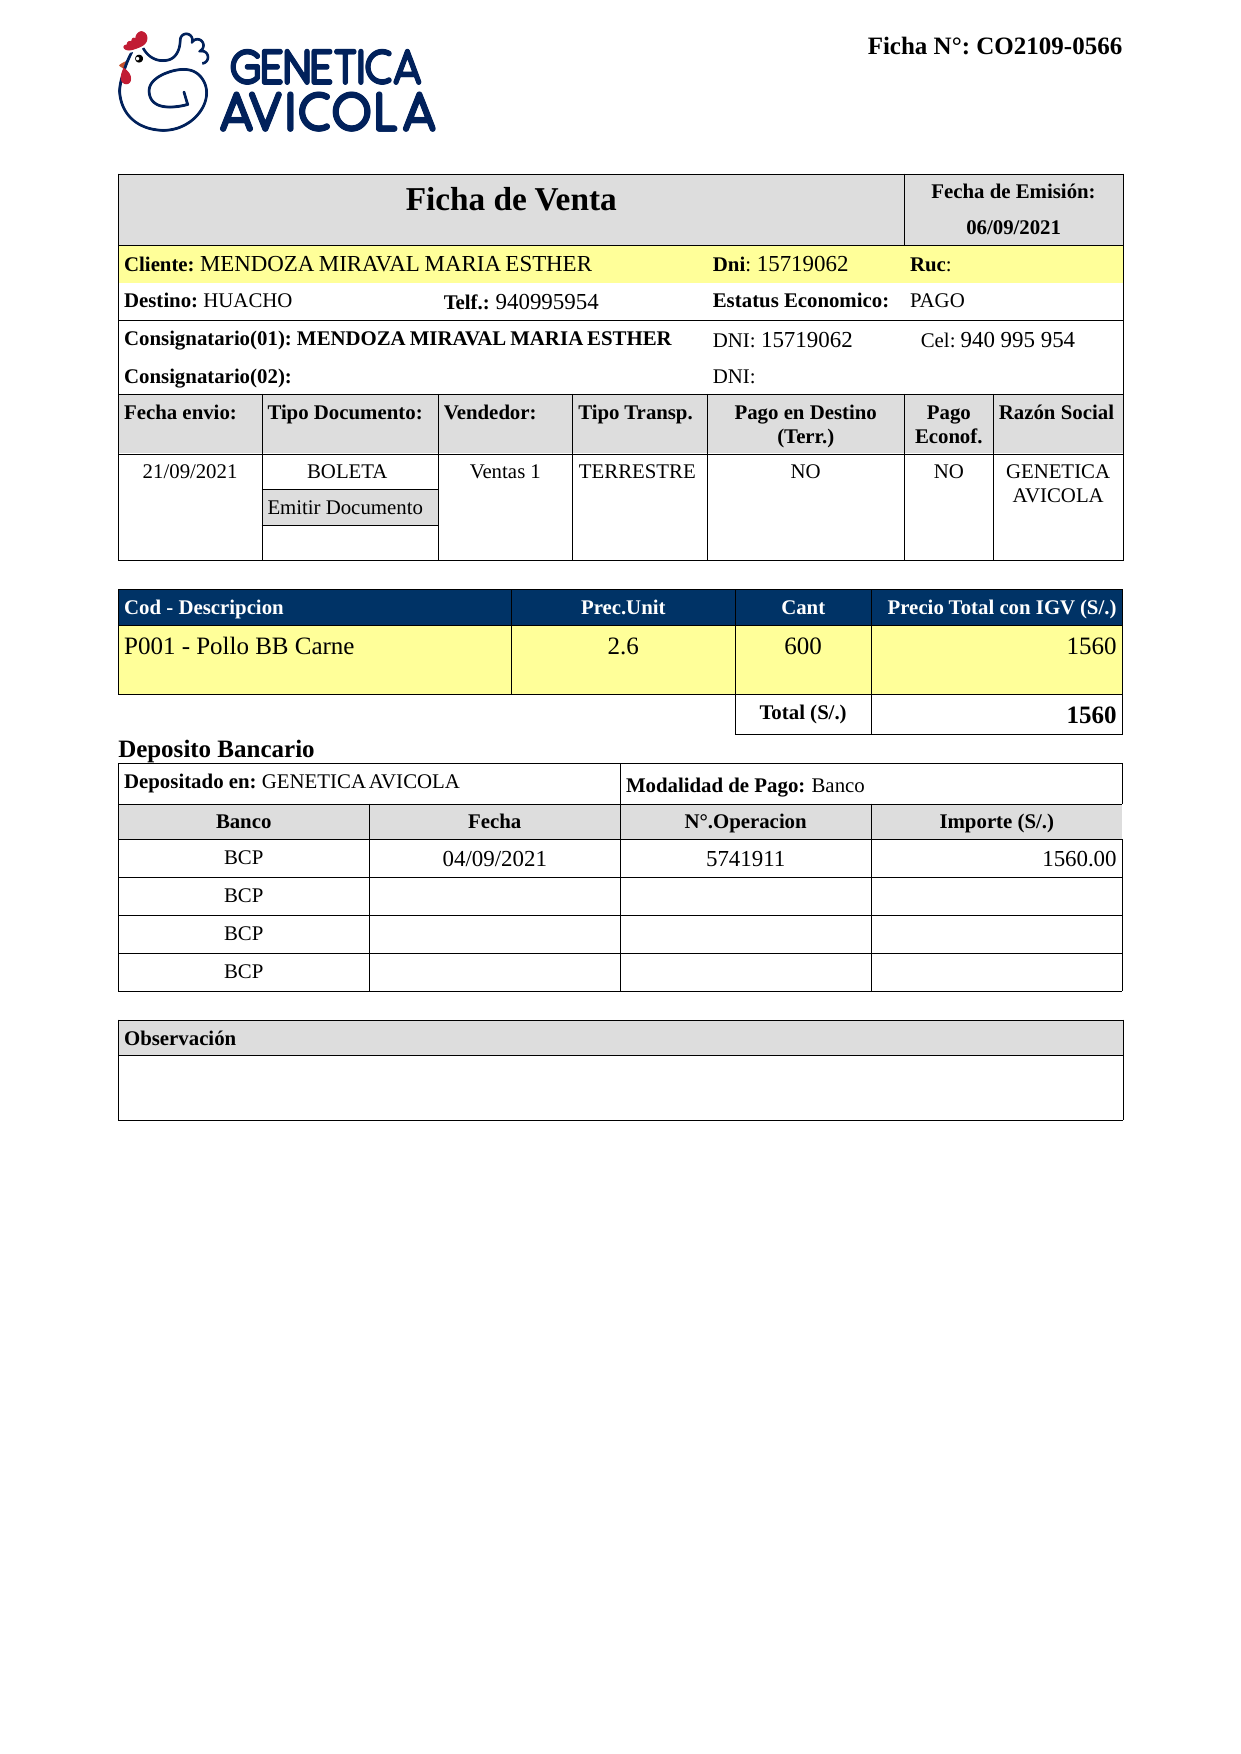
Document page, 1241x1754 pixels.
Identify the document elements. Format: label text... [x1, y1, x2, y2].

table_cell Ruc: [904, 246, 1123, 283]
table_cell 2.6 [512, 626, 735, 694]
table_header Cant [736, 590, 871, 625]
table_cell Banco [119, 805, 369, 839]
table_cell Tipo Transp. [573, 395, 707, 453]
table_cell Estatus Economico: [707, 283, 904, 320]
table_cell Pago Econof. [905, 395, 993, 453]
table_cell Importe (S/.) [872, 805, 1122, 839]
table_cell [370, 878, 620, 915]
text Deposito Bancario [118, 734, 1122, 763]
table_cell Telf.: 940995954 [438, 283, 707, 320]
table_header Cod - Descripcion [119, 590, 511, 625]
table_cell 04/09/2021 [370, 840, 620, 877]
table_cell 5741911 [621, 840, 871, 877]
table_cell Dni: 15719062 [707, 246, 904, 283]
table_cell N°.Operacion [621, 805, 871, 839]
table_cell [621, 916, 871, 953]
table_cell PAGO [904, 283, 1123, 320]
table_header Prec.Unit [512, 590, 735, 625]
table_cell NO [905, 455, 993, 560]
table_cell Total (S/.) [736, 695, 871, 734]
table_cell Cel: 940 995 954 [915, 321, 1123, 358]
table_cell [872, 954, 1122, 991]
table_cell Fecha [370, 805, 620, 839]
table_cell [511, 695, 735, 734]
table_cell DNI: [707, 358, 1123, 394]
table_cell DNI: 15719062 [707, 321, 915, 358]
table_cell 1560 [872, 626, 1122, 694]
table_cell Pago en Destino (Terr.) [708, 395, 904, 453]
table_cell Vendedor: [439, 395, 572, 453]
table_cell Destino: HUACHO [119, 283, 438, 320]
table_cell Tipo Documento: [263, 395, 438, 453]
table_cell Cliente: MENDOZA MIRAVAL MARIA ESTHER [119, 246, 707, 283]
table_cell TERRESTRE [573, 455, 707, 560]
table_cell Consignatario(01): MENDOZA MIRAVAL MARIA ESTHER [119, 321, 707, 358]
table_cell 1560.00 [872, 840, 1122, 877]
table_cell Razón Social [994, 395, 1123, 453]
table_cell [263, 526, 438, 560]
table_cell [118, 695, 511, 734]
table_cell 600 [736, 626, 871, 694]
table_cell Consignatario(02): [119, 358, 707, 394]
table_cell Emitir Documento [263, 490, 438, 525]
table_cell BCP [119, 954, 369, 991]
table_cell [370, 916, 620, 953]
table_cell Fecha envio: [119, 395, 262, 453]
table_header Modalidad de Pago: Banco [621, 764, 1122, 803]
picture [118, 31, 436, 132]
table_cell BOLETA [263, 455, 438, 489]
table_cell BCP [119, 878, 369, 915]
table_cell Ventas 1 [439, 455, 572, 560]
table_cell 1560 [872, 695, 1122, 734]
table_header Observación [119, 1021, 1123, 1055]
table_cell GENETICA AVICOLA [994, 455, 1123, 560]
table_cell [621, 878, 871, 915]
table_cell BCP [119, 916, 369, 953]
table_cell BCP [119, 840, 369, 877]
table_cell NO [708, 455, 904, 560]
table_cell P001 - Pollo BB Carne [119, 626, 511, 694]
table_cell [119, 1056, 1123, 1119]
table_cell 06/09/2021 [905, 209, 1123, 245]
table_header Fecha de Emisión: [905, 175, 1123, 209]
table_header Depositado en: GENETICA AVICOLA [119, 764, 620, 803]
table_header Precio Total con IGV (S/.) [872, 590, 1122, 625]
table_cell [370, 954, 620, 991]
table_cell [872, 916, 1122, 953]
table_header Ficha de Venta [119, 175, 904, 245]
table_cell [621, 954, 871, 991]
table_cell [872, 878, 1122, 915]
table_cell 21/09/2021 [119, 455, 262, 560]
